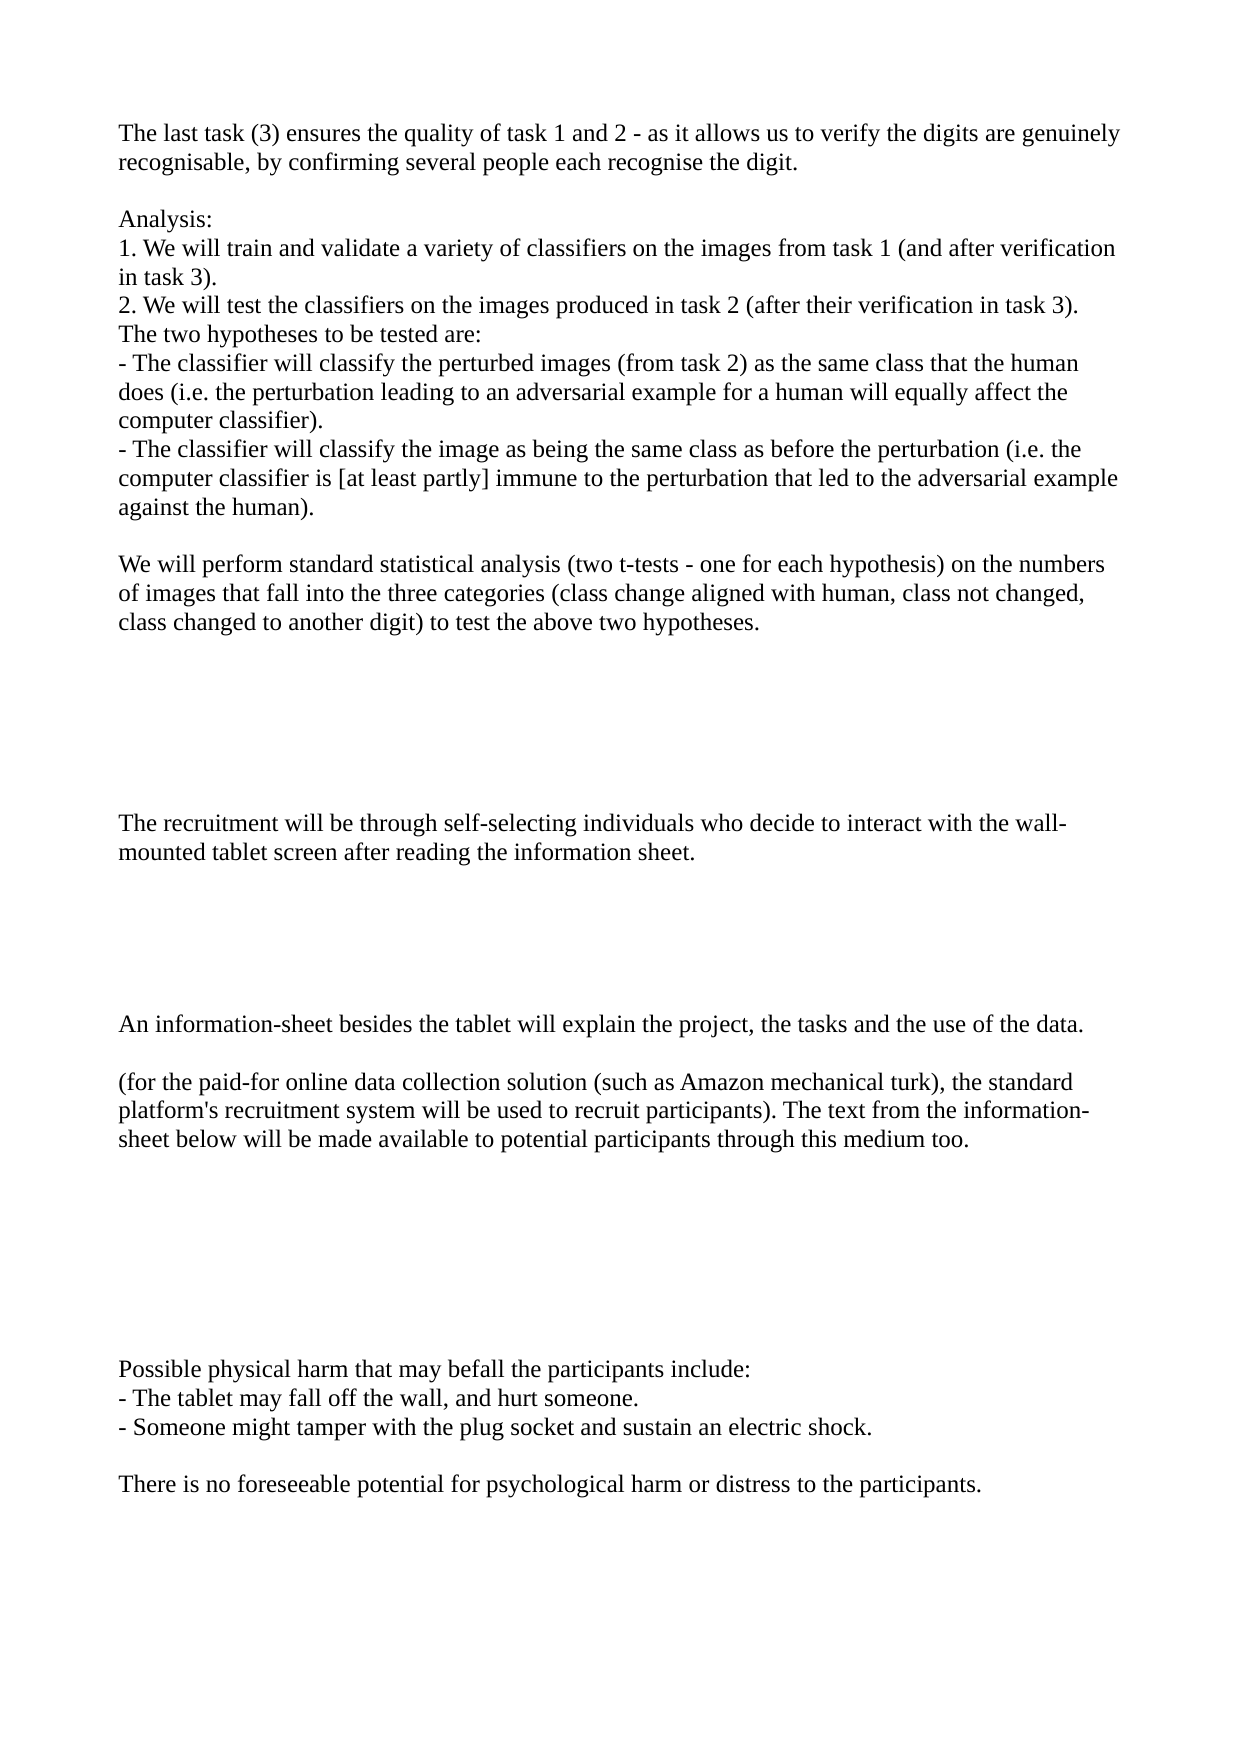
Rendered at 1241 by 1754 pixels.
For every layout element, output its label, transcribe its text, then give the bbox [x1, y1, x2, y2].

text - The classifier will classify the perturbed images (from task 2) as the same class that the human does (i.e. the perturbation leading to an adversarial example for a human will equally affect the computer classifier). [118, 348, 1122, 434]
text 1. We will train and validate a variety of classifiers on the images from task 1 (and after verification in task 3). [118, 233, 1122, 291]
text (for the paid-for online data collection solution (such as Amazon mechanical turk), the standard platform's recruitment system will be used to recruit participants). The text from the information-sheet below will be made available to potential participants through this medium too. [118, 1067, 1122, 1153]
text 2. We will test the classifiers on the images produced in task 2 (after their verification in task 3). [118, 291, 1122, 319]
text Analysis: [118, 204, 1122, 233]
text The recruitment will be through self-selecting individuals who decide to interact with the wall-mounted tablet screen after reading the information sheet. [118, 808, 1122, 866]
text An information-sheet besides the tablet will explain the project, the tasks and the use of the data. [118, 1009, 1122, 1038]
text - The tablet may fall off the wall, and hurt someone. [118, 1383, 1122, 1412]
text Possible physical harm that may befall the participants include: [118, 1354, 1122, 1383]
text We will perform standard statistical analysis (two t-tests - one for each hypothesis) on the numbers of images that fall into the three categories (class change aligned with human, class not changed, class changed to another digit) to test the above two hypotheses. [118, 549, 1122, 636]
text - The classifier will classify the image as being the same class as before the perturbation (i.e. the computer classifier is [at least partly] immune to the perturbation that led to the adversarial example against the human). [118, 434, 1122, 521]
text The two hypotheses to be tested are: [118, 319, 1122, 348]
text - Someone might tamper with the plug socket and sustain an electric shock. [118, 1412, 1122, 1441]
text The last task (3) ensures the quality of task 1 and 2 - as it allows us to verify the digits are genuinely recognisable, by confirming several people each recognise the digit. [118, 118, 1122, 176]
text There is no foreseeable potential for psychological harm or distress to the participants. [118, 1469, 1122, 1498]
